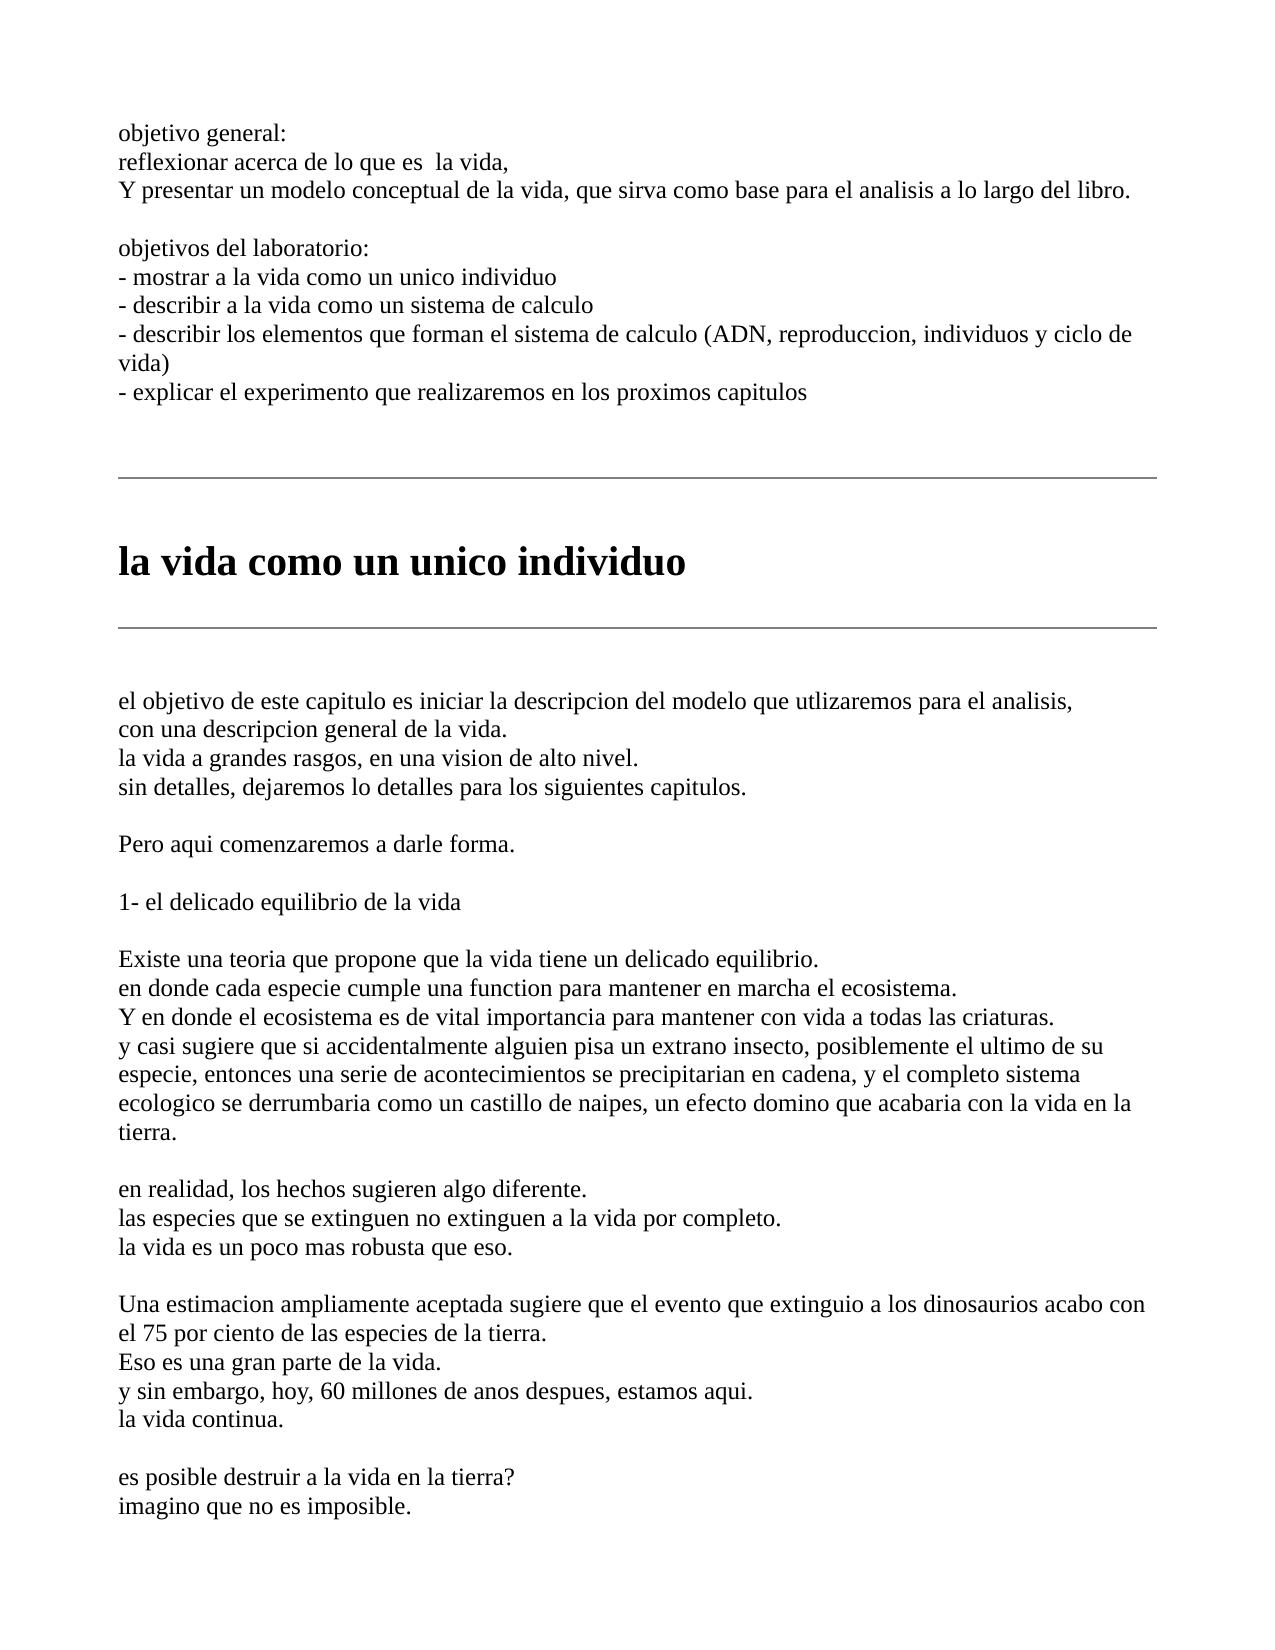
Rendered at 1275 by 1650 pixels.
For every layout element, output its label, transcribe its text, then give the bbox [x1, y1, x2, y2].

text Eso es una gran parte de la vida. [118, 1347, 1157, 1376]
text la vida como un unico individuo [118, 536, 1157, 584]
text - explicar el experimento que realizaremos en los proximos capitulos [118, 377, 1157, 406]
text reflexionar acerca de lo que es la vida, [118, 147, 1157, 176]
text en donde cada especie cumple una function para mantener en marcha el ecosistema. [118, 973, 1157, 1002]
text Y en donde el ecosistema es de vital importancia para mantener con vida a todas las criaturas. [118, 1002, 1157, 1031]
text 1- el delicado equilibrio de la vida [118, 887, 1157, 916]
text la vida a grandes rasgos, en una vision de alto nivel. [118, 743, 1157, 772]
text - describir los elementos que forman el sistema de calculo (ADN, reproduccion, individuos y ciclo de vida) [118, 319, 1157, 377]
text las especies que se extinguen no extinguen a la vida por completo. [118, 1203, 1157, 1232]
text la vida es un poco mas robusta que eso. [118, 1232, 1157, 1261]
text con una descripcion general de la vida. [118, 714, 1157, 743]
text el objetivo de este capitulo es iniciar la descripcion del modelo que utlizaremos para el analisis, [118, 686, 1157, 714]
text objetivos del laboratorio: [118, 233, 1157, 262]
text Pero aqui comenzaremos a darle forma. [118, 829, 1157, 858]
text - describir a la vida como un sistema de calculo [118, 291, 1157, 319]
text - mostrar a la vida como un unico individuo [118, 262, 1157, 291]
text y sin embargo, hoy, 60 millones de anos despues, estamos aqui. [118, 1376, 1157, 1404]
text sin detalles, dejaremos lo detalles para los siguientes capitulos. [118, 772, 1157, 801]
text Y presentar un modelo conceptual de la vida, que sirva como base para el analisis a lo largo del libro. [118, 176, 1157, 204]
text objetivo general: [118, 118, 1157, 147]
text la vida continua. [118, 1404, 1157, 1433]
text es posible destruir a la vida en la tierra? [118, 1462, 1157, 1491]
text y casi sugiere que si accidentalmente alguien pisa un extrano insecto, posiblemente el ultimo de su especie, entonces una serie de acontecimientos se precipitarian en cadena, y el completo sistema ecologico se derrumbaria como un castillo de naipes, un efecto domino que acabaria con la vida en la tierra. [118, 1031, 1157, 1146]
text en realidad, los hechos sugieren algo diferente. [118, 1174, 1157, 1203]
text imagino que no es imposible. [118, 1491, 1157, 1519]
text Una estimacion ampliamente aceptada sugiere que el evento que extinguio a los dinosaurios acabo con el 75 por ciento de las especies de la tierra. [118, 1289, 1157, 1347]
text Existe una teoria que propone que la vida tiene un delicado equilibrio. [118, 944, 1157, 973]
